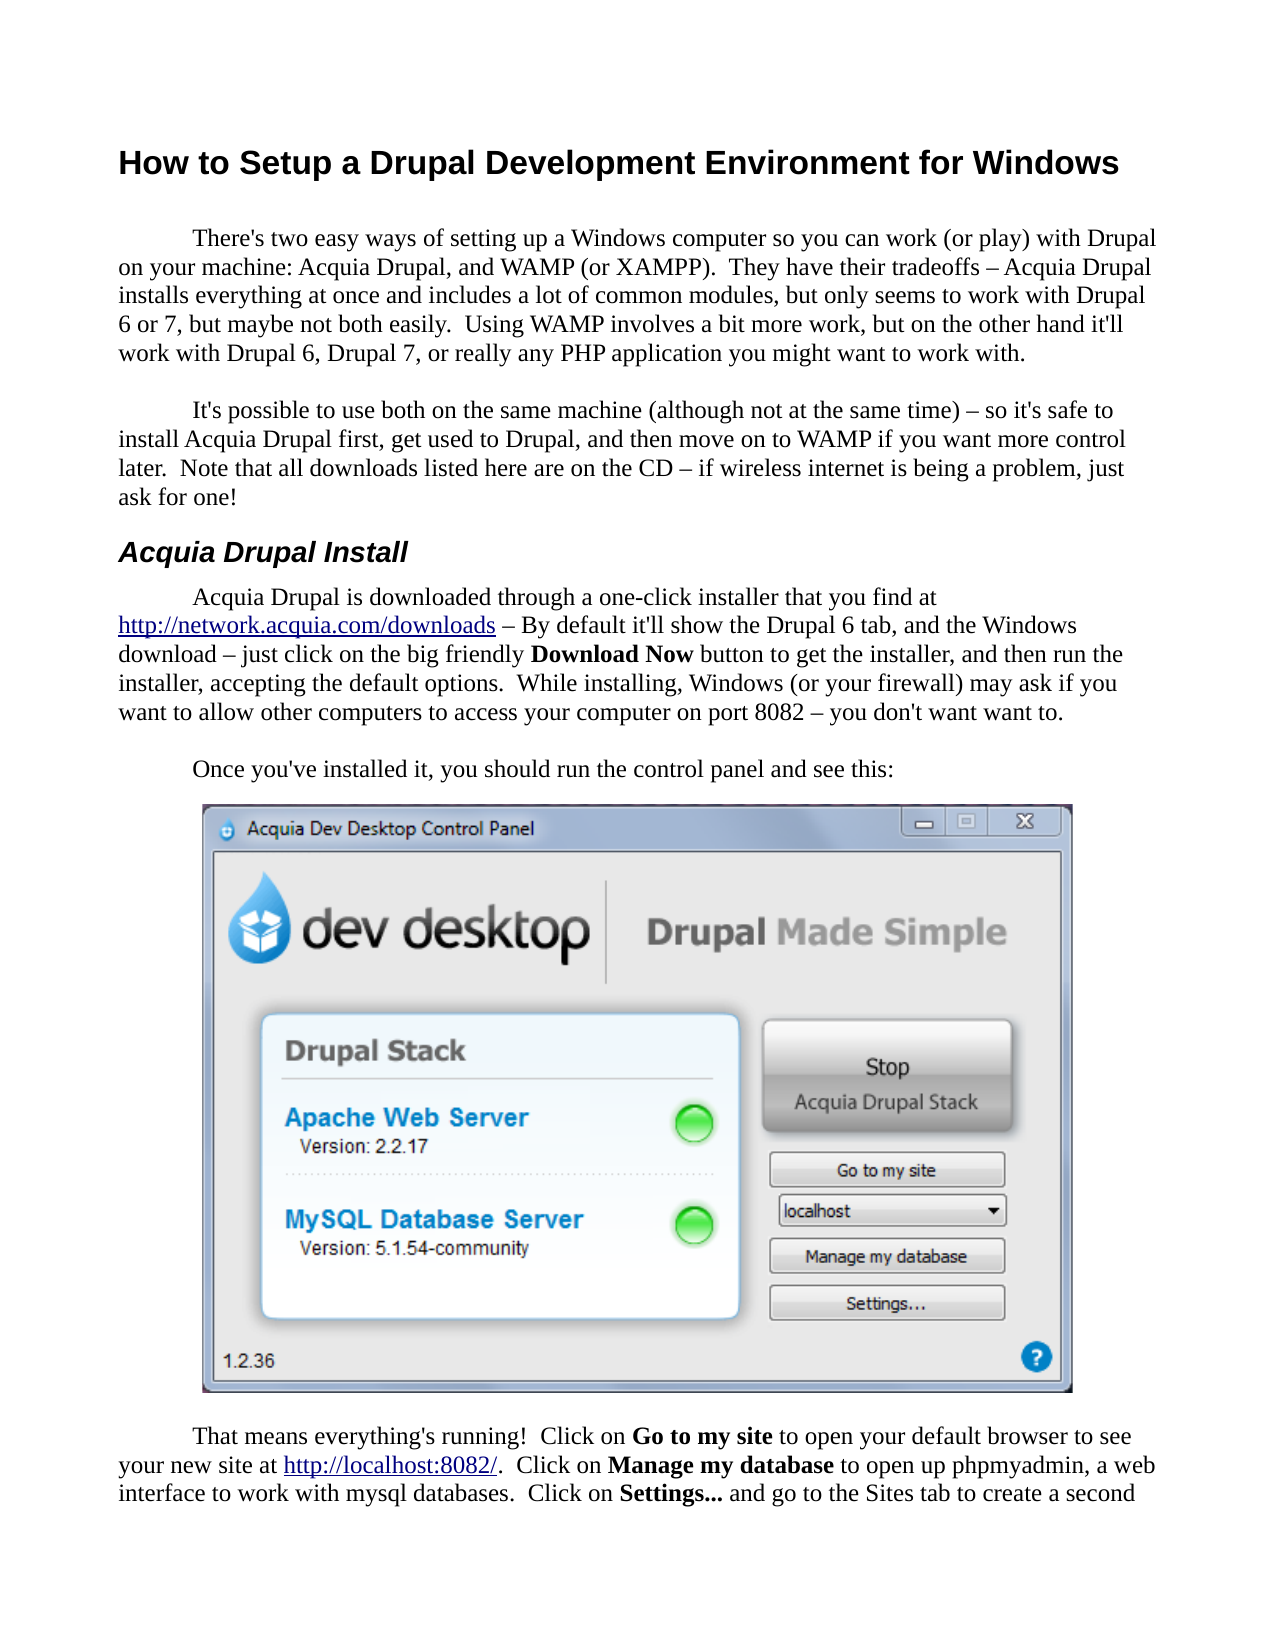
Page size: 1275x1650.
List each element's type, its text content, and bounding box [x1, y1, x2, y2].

text There's two easy ways of setting up a Windows computer so you can work (or play) with Drupal on your machine: Acquia Drupal, and WAMP (or XAMPP). They have their tradeoffs – Acquia Drupal installs everything at once and includes a lot of common modules, but only seems to work with Drupal 6 or 7, but maybe not both easily. Using WAMP involves a bit more work, but on the other hand it'll work with Drupal 6, Drupal 7, or really any PHP application you might want to work with. [118, 223, 1157, 367]
picture [202, 804, 1073, 1393]
text Acquia Drupal is downloaded through a one-click installer that you find at http://network.acquia.com/downloads – By default it'll show the Drupal 6 tab, and the Windows download – just click on the big friendly Download Now button to get the installer, and then run the installer, accepting the default options. While installing, Windows (or your firewall) may ask if you want to allow other computers to access your computer on port 8082 – you don't want want to. [118, 582, 1157, 725]
subtitle Acquia Drupal Install [118, 536, 1157, 569]
subtitle How to Setup a Drupal Development Environment for Windows [118, 143, 1157, 182]
text It's possible to use both on the same machine (although not at the same time) – so it's safe to install Acquia Drupal first, get used to Drupal, and then move on to WAMP if you want more control later. Note that all downloads listed here are on the CD – if wireless internet is being a problem, just ask for one! [118, 396, 1157, 511]
text That means everything's running! Click on Go to my site to open your default browser to see your new site at http://localhost:8082/. Click on Manage my database to open up phpmyadmin, a web interface to work with mysql databases. Click on Settings... and go to the Sites tab to create a second [118, 1421, 1157, 1507]
text Once you've installed it, you should run the control panel and see this: [118, 754, 1157, 783]
